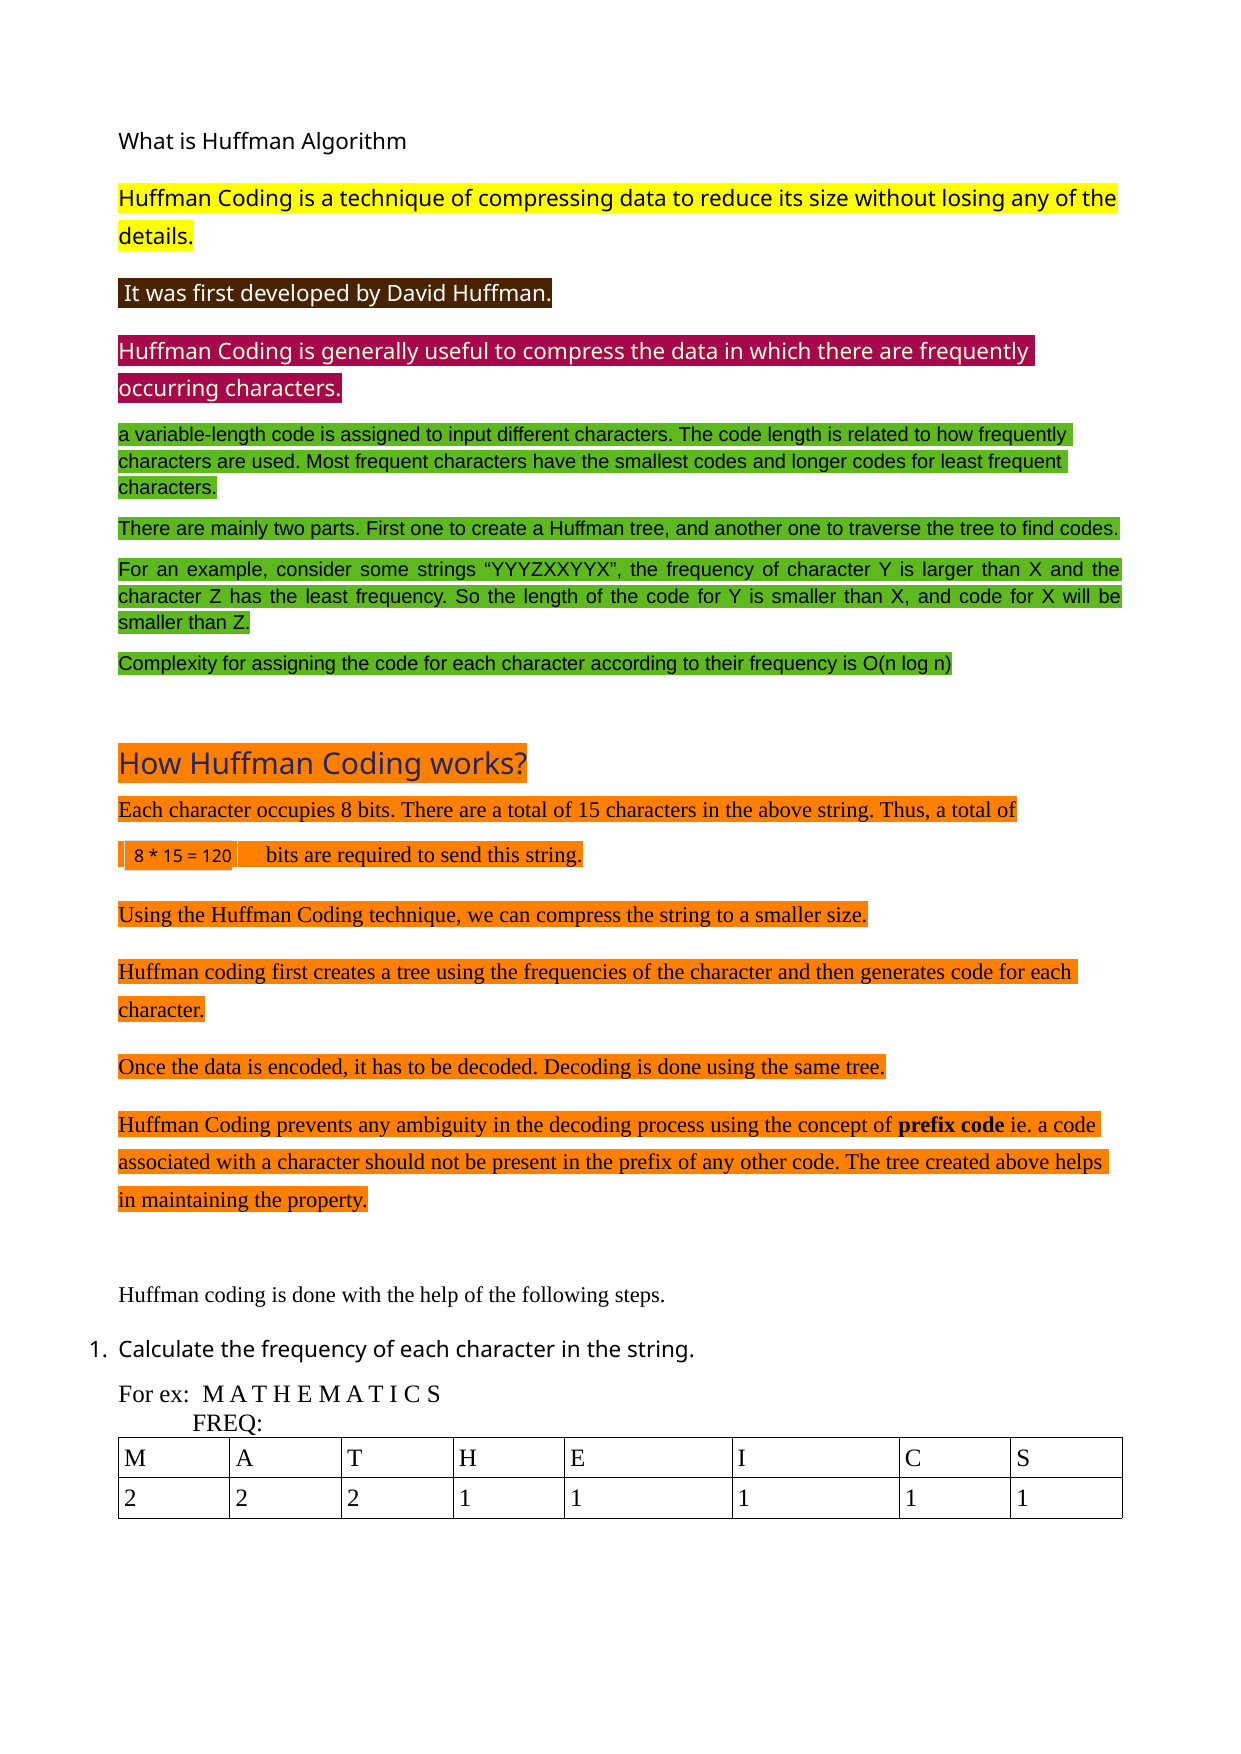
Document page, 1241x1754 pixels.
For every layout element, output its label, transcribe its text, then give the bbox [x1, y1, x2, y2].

text Huffman Coding prevents any ambiguity in the decoding process using the concept of prefix code ie. a code associated with a character should not be present in the prefix of any other code. The tree created above helps in maintaining the property. [118, 1099, 1122, 1212]
text Huffman Coding is a technique of compressing data to reduce its size without losing any of the details. [118, 176, 1122, 251]
table_header M [119, 1438, 229, 1477]
text Huffman Coding is generally useful to compress the data in which there are frequently occurring characters. [118, 328, 1122, 403]
table_header I [733, 1438, 899, 1477]
text Huffman coding first creates a tree using the frequencies of the character and then generates code for each character. [118, 947, 1122, 1022]
text Complexity for assigning the code for each character according to their frequency is O(n log n) [118, 652, 1122, 675]
text What is Huffman Algorithm [118, 118, 1122, 156]
table_header C [900, 1438, 1010, 1477]
table_header S [1011, 1438, 1122, 1477]
text 8 * 15 = 120 bits are required to send this string. [125, 840, 1122, 870]
table_cell 1 [900, 1478, 1010, 1517]
text Once the data is encoded, it has to be decoded. Decoding is done using the same tree. [118, 1042, 1122, 1079]
text Using the Huffman Coding technique, we can compress the string to a smaller size. [118, 889, 1122, 927]
subtitle How Huffman Coding works? [118, 743, 1122, 783]
text It was first developed by David Huffman. [118, 271, 1122, 308]
table_cell 1 [454, 1478, 564, 1517]
list Calculate the frequency of each character in the string. [118, 1327, 1122, 1364]
text There are mainly two parts. First one to create a Huffman tree, and another one to traverse the tree to find codes. [118, 517, 1122, 540]
text FREQ: [118, 1408, 1122, 1437]
table_header T [342, 1438, 453, 1477]
table_cell 2 [119, 1478, 229, 1517]
table_cell 1 [565, 1478, 732, 1517]
text For an example, consider some strings “YYYZXXYYX”, the frequency of character Y is larger than X and the character Z has the least frequency. So the length of the code for Y is smaller than X, and code for X will be smaller than Z. [118, 558, 1122, 634]
text a variable-length code is assigned to input different characters. The code length is related to how frequently characters are used. Most frequent characters have the smallest codes and longer codes for least frequent characters. [118, 423, 1122, 499]
text Each character occupies 8 bits. There are a total of 15 characters in the above string. Thus, a total of [118, 796, 1122, 822]
table_header A [230, 1438, 341, 1477]
table_cell 2 [230, 1478, 341, 1517]
table_header H [454, 1438, 564, 1477]
text Huffman coding is done with the help of the following steps. [118, 1269, 1122, 1307]
table_header E [565, 1438, 732, 1477]
table_cell 1 [733, 1478, 899, 1517]
text For ex: M A T H E M A T I C S [118, 1379, 1122, 1408]
table_cell 1 [1011, 1478, 1122, 1517]
table_cell 2 [342, 1478, 453, 1517]
